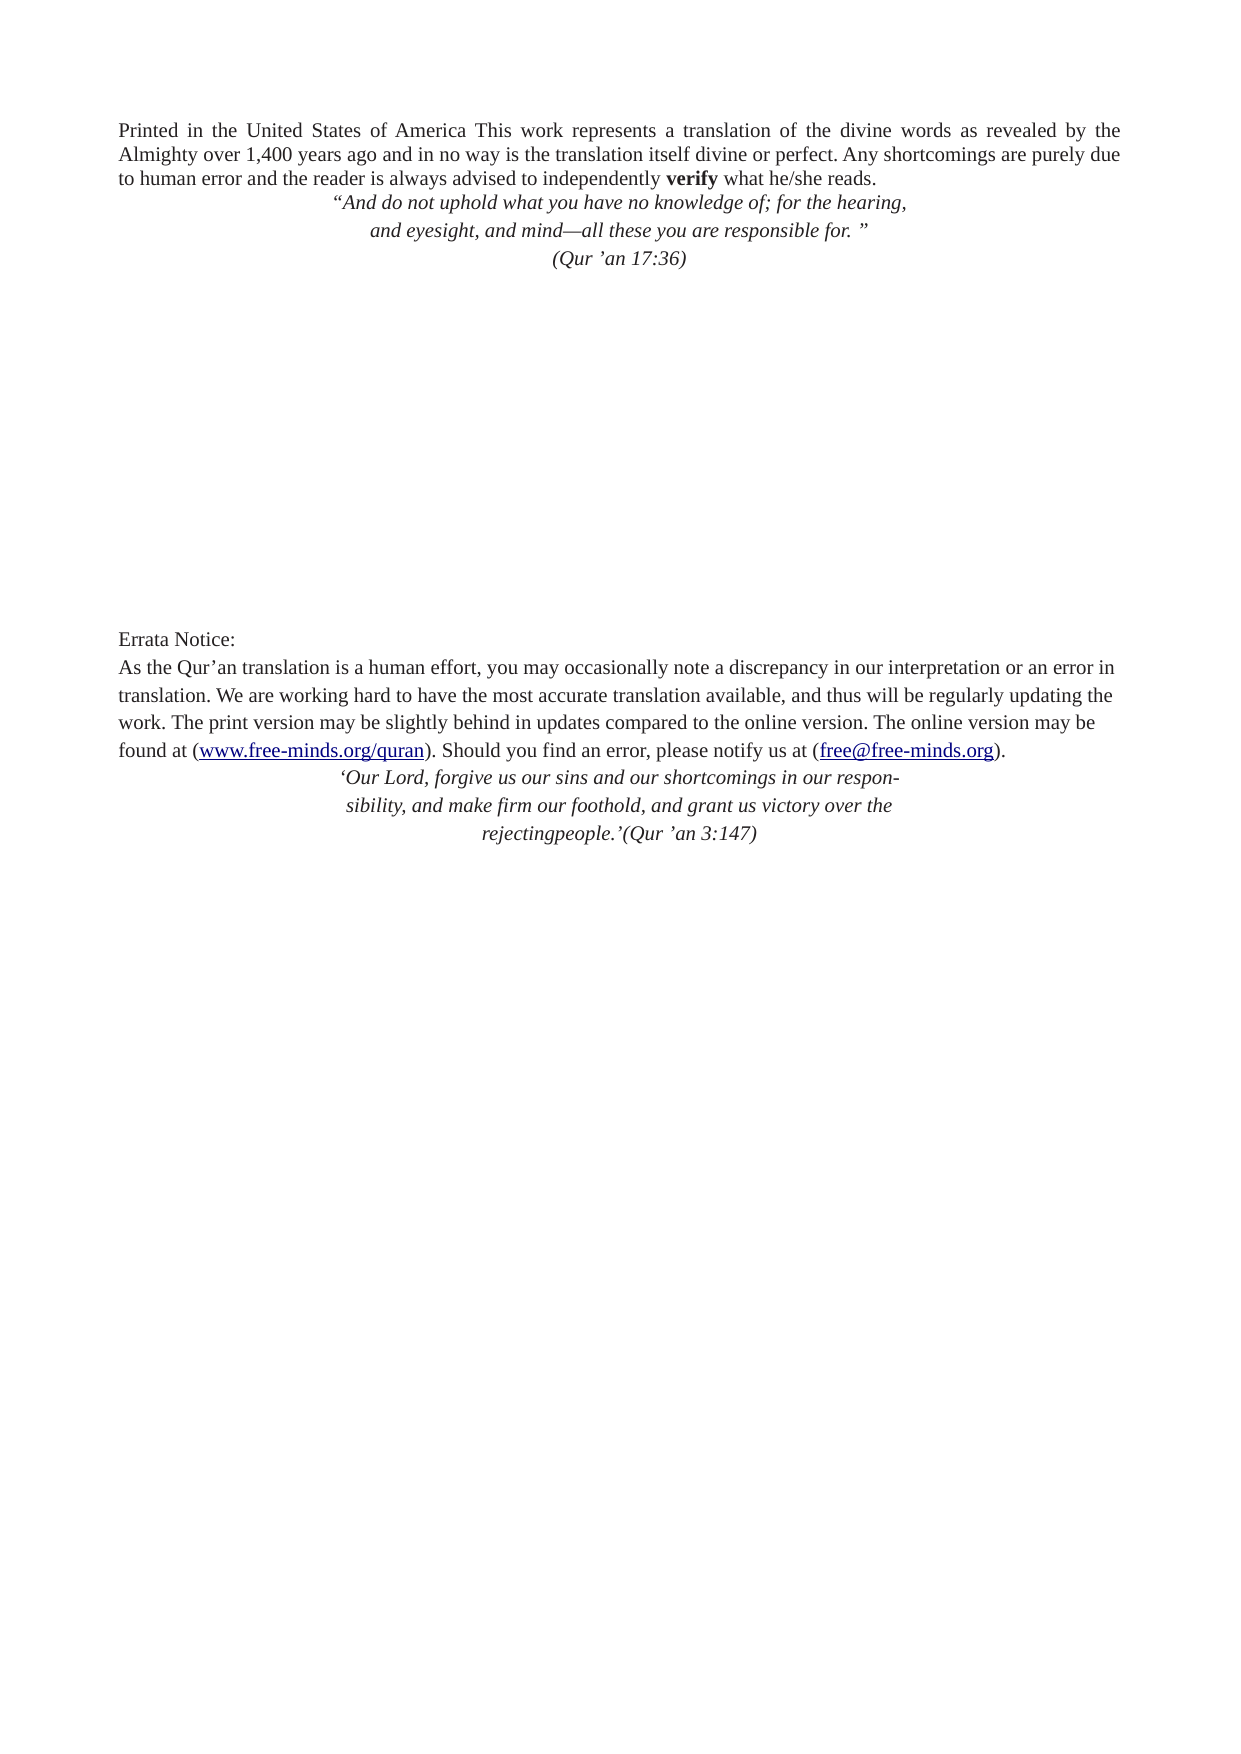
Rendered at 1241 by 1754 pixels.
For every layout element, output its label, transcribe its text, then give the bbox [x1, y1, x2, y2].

text As the Qur’an translation is a human effort, you may occasionally note a discrepancy in our interpretation or an error in translation. We are working hard to have the most accurate translation available, and thus will be regularly updating the work. The print version may be slightly behind in updates compared to the online version. The online version may be found at (www.free-minds.org/quran). Should you find an error, please notify us at (free@free-minds.org). [118, 655, 1122, 762]
text ‘Our Lord, forgive us our sins and our shortcomings in our respon- sibility, and make firm our foothold, and grant us victory over the rejectingpeople.’(Qur ’an 3:147) [118, 765, 1122, 844]
text Errata Notice: [118, 627, 1122, 651]
text “And do not uphold what you have no knowledge of; for the hearing, and eyesight, and mind—all these you are responsible for. ” (Qur ’an 17:36) [118, 190, 1122, 269]
text Printed in the United States of America This work represents a translation of the divine words as revealed by the Almighty over 1,400 years ago and in no way is the translation itself divine or perfect. Any shortcomings are purely due to human error and the reader is always advised to independently verify what he/she reads. [118, 118, 1122, 190]
